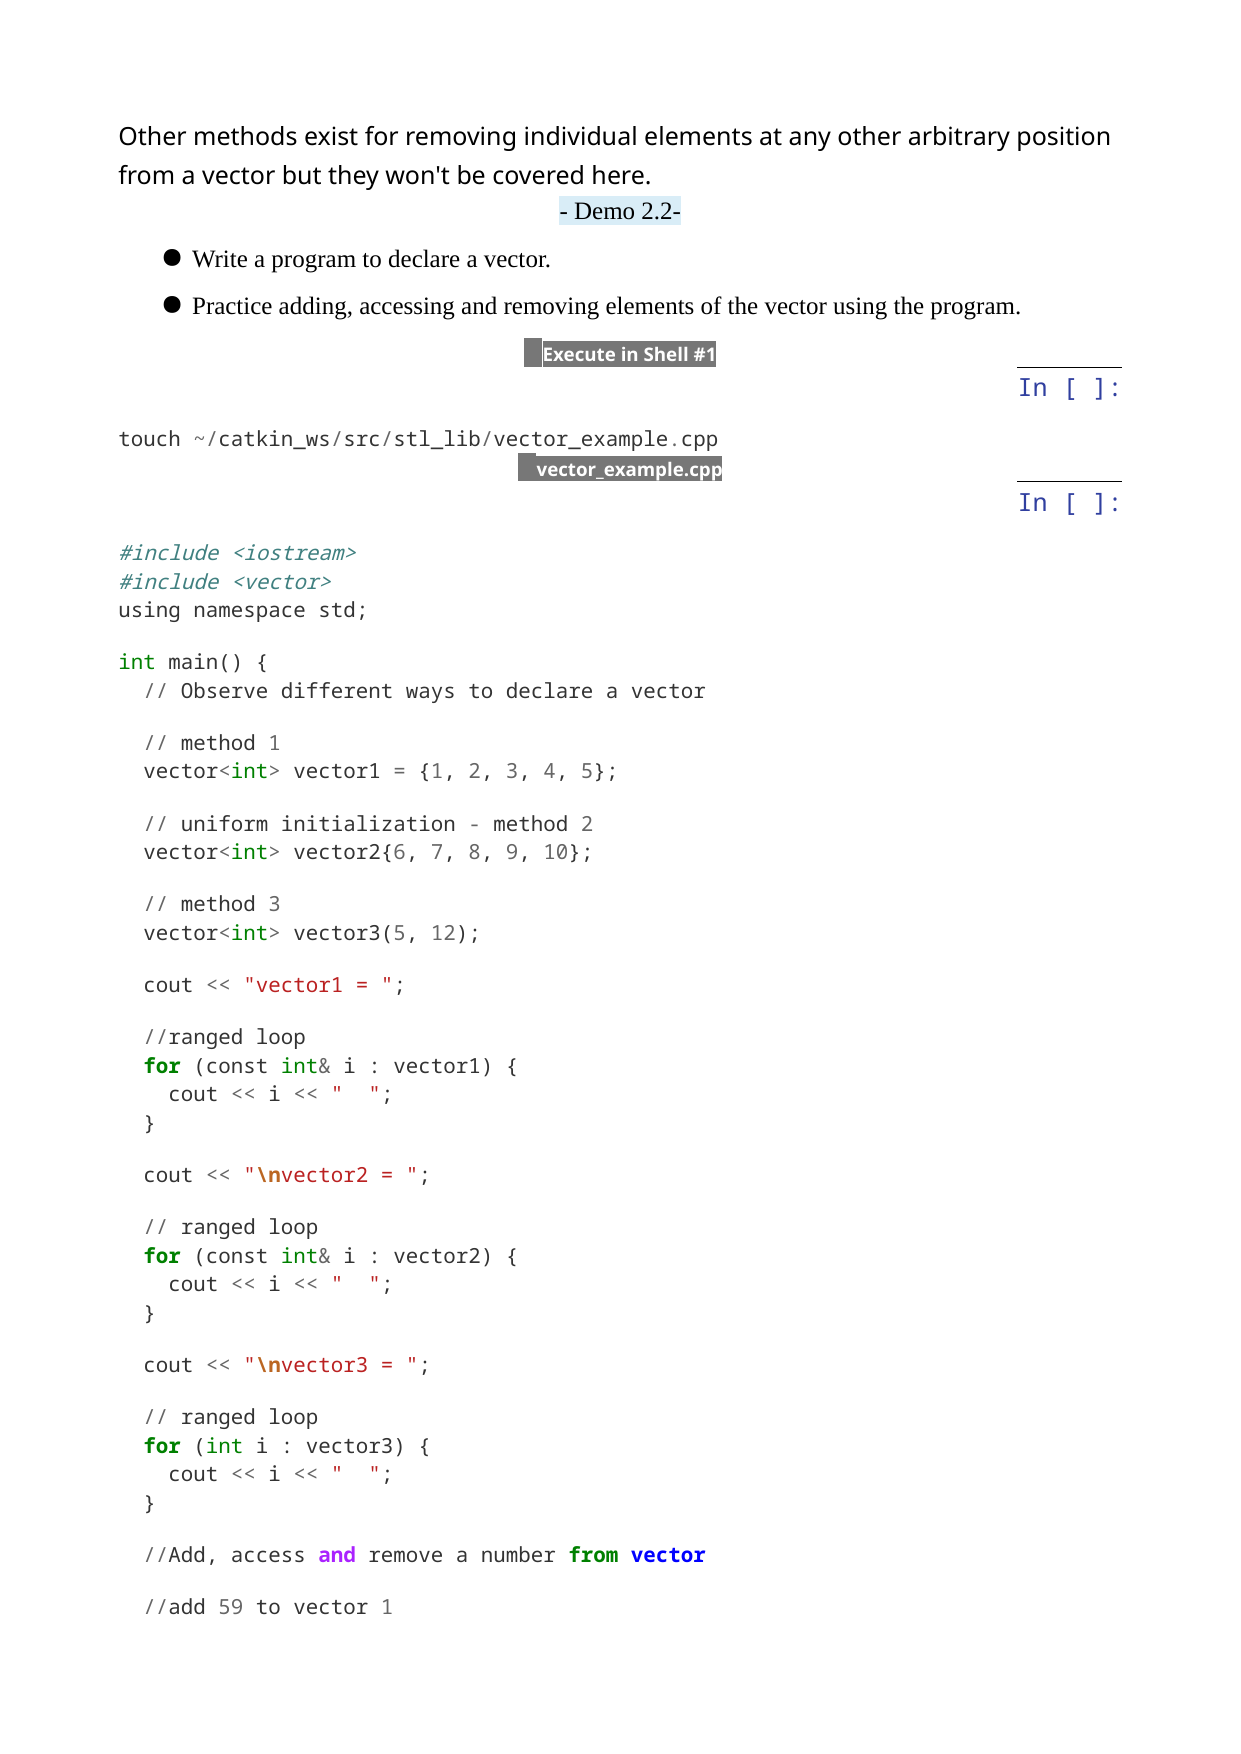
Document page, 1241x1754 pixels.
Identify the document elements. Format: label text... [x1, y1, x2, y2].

text Other methods exist for removing individual elements at any other arbitrary position from a vector but they won't be covered here. [118, 118, 1122, 191]
text touch ~/catkin_ws/src/stl_lib/vector_example.cpp [118, 424, 1122, 453]
text #include <iostream> [118, 538, 1122, 567]
text Execute in Shell #1 [118, 338, 1122, 367]
text cout << "vector1 = "; [118, 970, 1122, 999]
text //ranged loop [118, 1022, 1122, 1051]
text cout << "\nvector2 = "; [118, 1160, 1122, 1189]
text vector<int> vector1 = {1, 2, 3, 4, 5}; [118, 757, 1122, 785]
text // uniform initialization - method 2 [118, 809, 1122, 837]
text // Observe different ways to declare a vector [118, 676, 1122, 704]
text vector<int> vector2{6, 7, 8, 9, 10}; [118, 837, 1122, 866]
text } [118, 1298, 1122, 1327]
text In [ ]: [118, 481, 1122, 518]
text cout << i << " "; [118, 1459, 1122, 1488]
text #include <vector> [118, 567, 1122, 595]
text //Add, access and remove a number from vector [118, 1540, 1122, 1569]
text // ranged loop [118, 1402, 1122, 1431]
text cout << "\nvector3 = "; [118, 1350, 1122, 1379]
text // method 1 [118, 728, 1122, 757]
text for (const int& i : vector1) { [118, 1051, 1122, 1079]
text int main() { [118, 647, 1122, 676]
text //add 59 to vector 1 [118, 1592, 1122, 1621]
list Write a program to declare a vector. [162, 244, 1122, 273]
text // method 3 [118, 889, 1122, 918]
list Practice adding, accessing and removing elements of the vector using the program. [162, 291, 1122, 320]
text vector_example.cpp [118, 453, 1122, 481]
text In [ ]: [118, 367, 1122, 404]
text for (const int& i : vector2) { [118, 1241, 1122, 1269]
text } [118, 1488, 1122, 1517]
text // ranged loop [118, 1212, 1122, 1241]
text vector<int> vector3(5, 12); [118, 918, 1122, 947]
text for (int i : vector3) { [118, 1431, 1122, 1459]
text - Demo 2.2- [118, 196, 1122, 225]
text } [118, 1108, 1122, 1137]
text cout << i << " "; [118, 1079, 1122, 1108]
text cout << i << " "; [118, 1269, 1122, 1298]
text using namespace std; [118, 595, 1122, 624]
